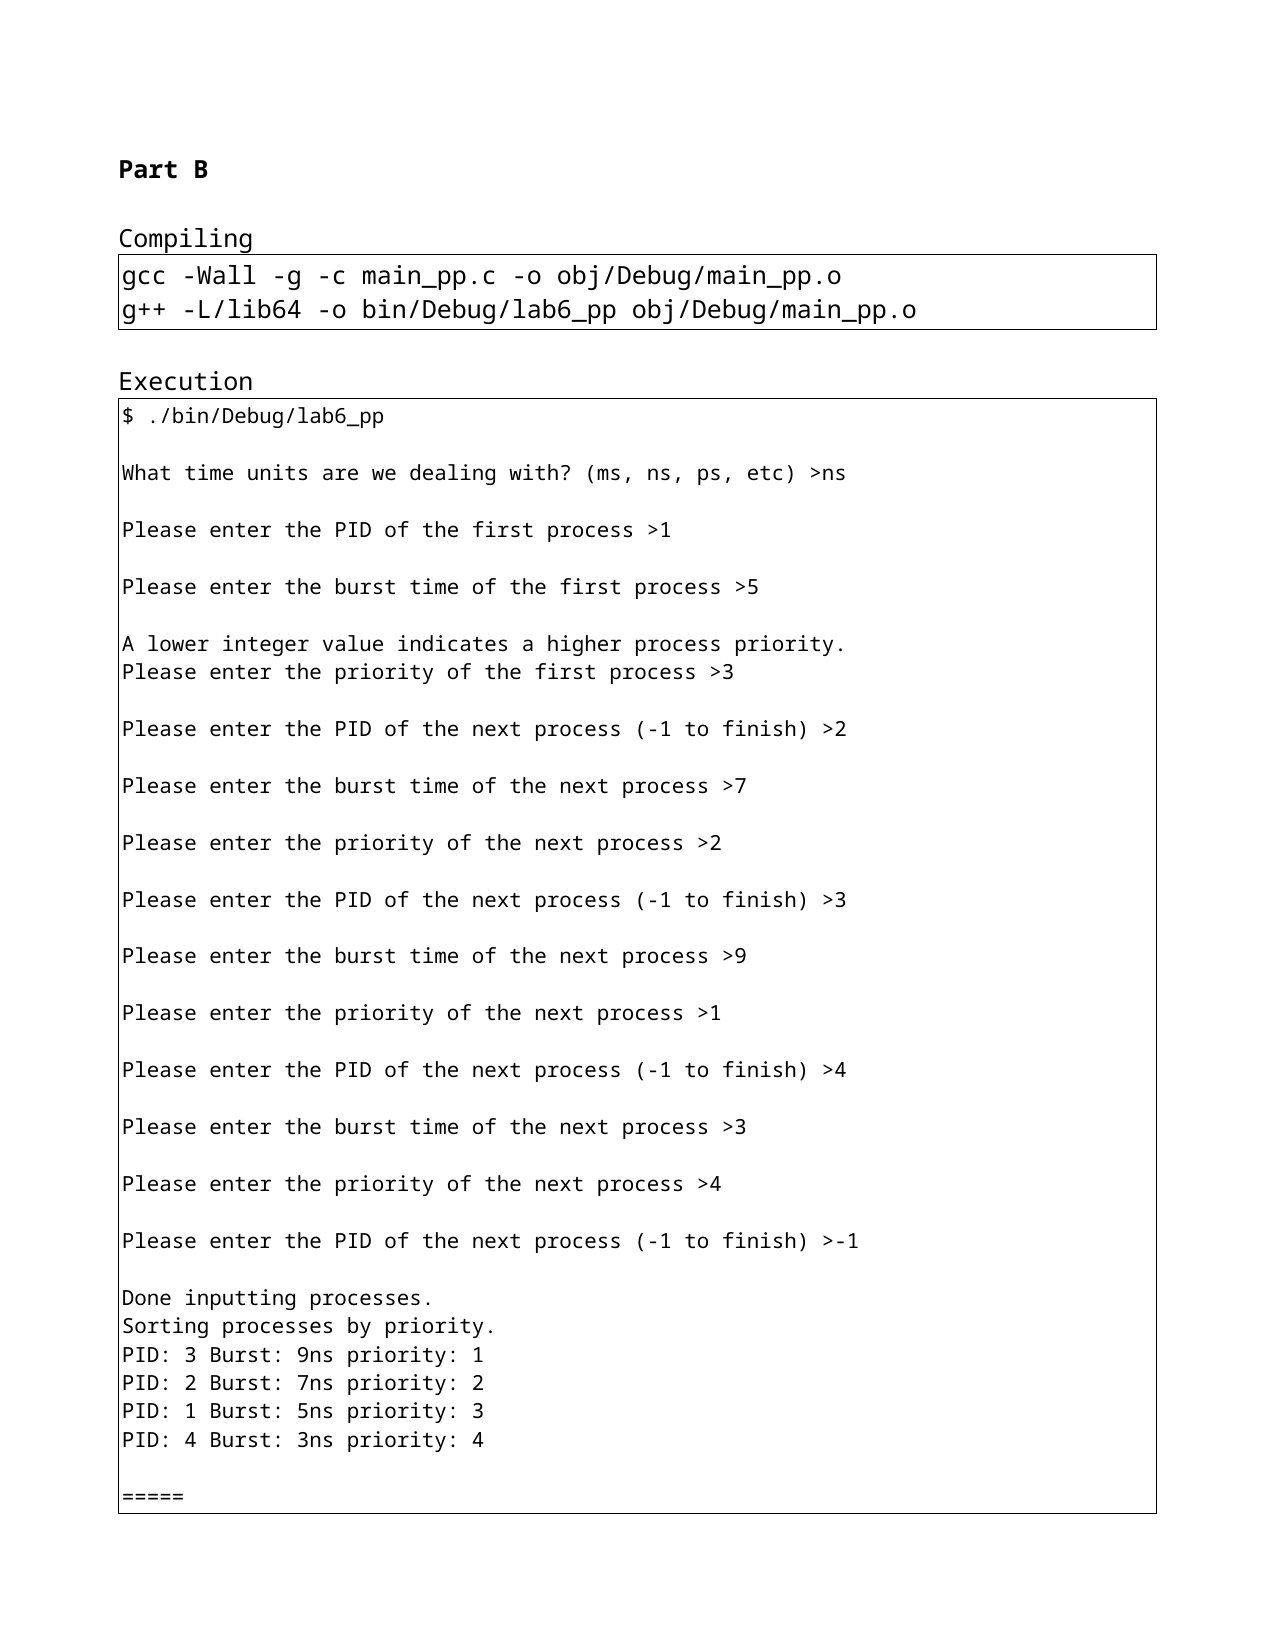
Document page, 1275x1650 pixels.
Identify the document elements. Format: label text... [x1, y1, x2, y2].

text Please enter the priority of the next process >2 [119, 824, 1156, 856]
text Please enter the priority of the next process >1 [119, 995, 1156, 1027]
text Please enter the burst time of the first process >5 [119, 568, 1156, 600]
text Please enter the PID of the next process (-1 to finish) >-1 [119, 1222, 1156, 1254]
text Please enter the priority of the first process >3 [119, 654, 1156, 686]
text Please enter the burst time of the next process >9 [119, 938, 1156, 970]
text Please enter the burst time of the next process >3 [119, 1109, 1156, 1141]
text ===== [119, 1478, 1156, 1513]
text A lower integer value indicates a higher process priority. [119, 625, 1156, 654]
text Part B [118, 152, 1157, 186]
text PID: 3 Burst: 9ns priority: 1 [119, 1336, 1156, 1364]
text Done inputting processes. [119, 1279, 1156, 1308]
text Compiling [118, 220, 1157, 254]
text Please enter the PID of the next process (-1 to finish) >2 [119, 711, 1156, 742]
text gcc -Wall -g -c main_pp.c -o obj/Debug/main_pp.o [119, 255, 1156, 288]
text Execution [118, 364, 1157, 398]
text Please enter the priority of the next process >4 [119, 1166, 1156, 1197]
text Please enter the PID of the next process (-1 to finish) >3 [119, 881, 1156, 913]
text Please enter the PID of the next process (-1 to finish) >4 [119, 1052, 1156, 1084]
text $ ./bin/Debug/lab6_pp [119, 399, 1156, 430]
text Sorting processes by priority. [119, 1308, 1156, 1336]
text Please enter the PID of the first process >1 [119, 511, 1156, 543]
text g++ -L/lib64 -o bin/Debug/lab6_pp obj/Debug/main_pp.o [119, 288, 1156, 329]
text PID: 1 Burst: 5ns priority: 3 [119, 1393, 1156, 1421]
text PID: 2 Burst: 7ns priority: 2 [119, 1364, 1156, 1393]
text What time units are we dealing with? (ms, ns, ps, etc) >ns [119, 454, 1156, 487]
text PID: 4 Burst: 3ns priority: 4 [119, 1421, 1156, 1453]
text Please enter the burst time of the next process >7 [119, 767, 1156, 799]
